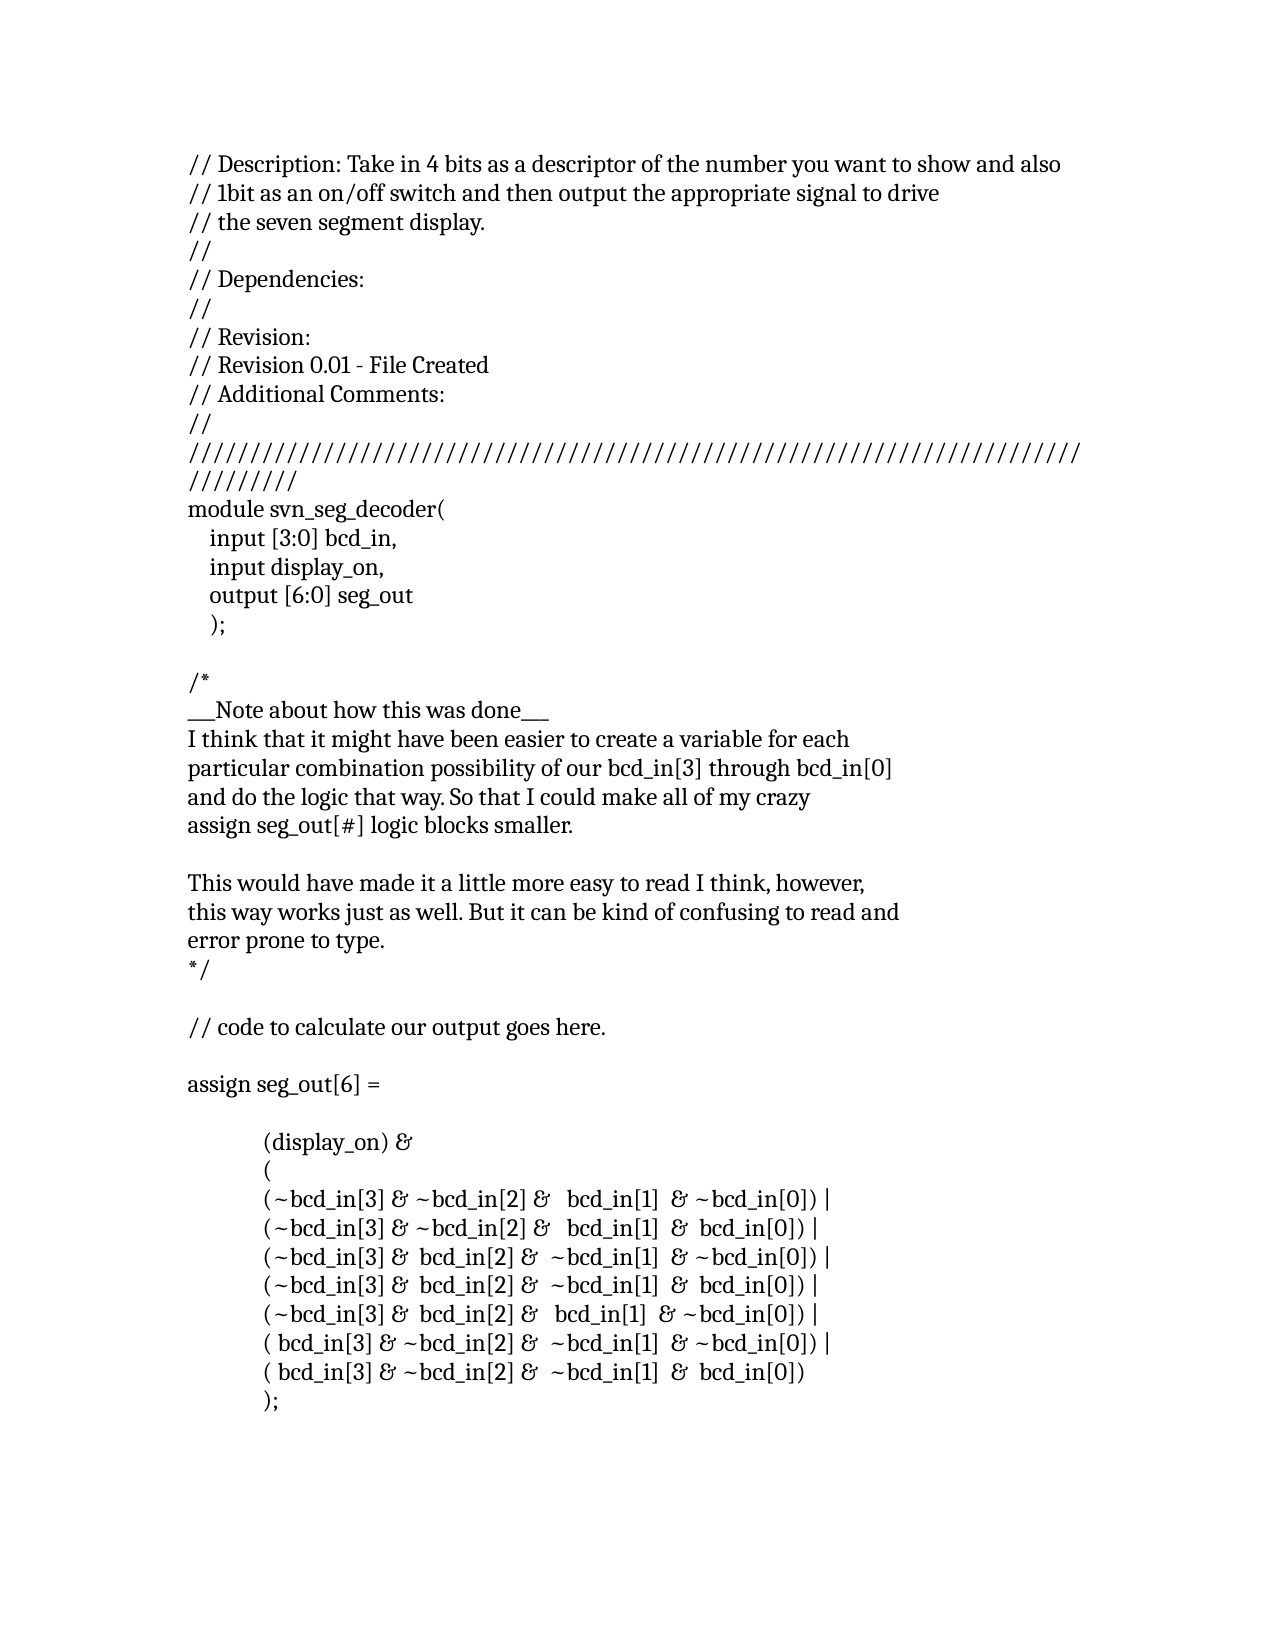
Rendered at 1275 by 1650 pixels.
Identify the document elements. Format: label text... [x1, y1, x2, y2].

text (~bcd_in[3] & bcd_in[2] & ~bcd_in[1] & bcd_in[0]) | [187, 1271, 1087, 1300]
text input display_on, [187, 552, 1087, 581]
text (~bcd_in[3] & bcd_in[2] & ~bcd_in[1] & ~bcd_in[0]) | [187, 1242, 1087, 1271]
text ); [187, 610, 1087, 639]
text // the seven segment display. [187, 207, 1087, 236]
text // Revision: [187, 322, 1087, 351]
text ////////////////////////////////////////////////////////////////////////////////// [187, 437, 1087, 495]
text // Revision 0.01 - File Created [187, 351, 1087, 380]
text // Dependencies: [187, 265, 1087, 294]
text // [187, 409, 1087, 437]
text output [6:0] seg_out [187, 581, 1087, 610]
text error prone to type. [187, 926, 1087, 955]
text // code to calculate our output goes here. [187, 1012, 1087, 1041]
text I think that it might have been easier to create a variable for each [187, 725, 1087, 754]
text // Description: Take in 4 bits as a descriptor of the number you want to show and also [187, 150, 1087, 179]
text assign seg_out[#] logic blocks smaller. [187, 811, 1087, 840]
text particular combination possibility of our bcd_in[3] through bcd_in[0] [187, 754, 1087, 782]
text ); [187, 1386, 1087, 1415]
text and do the logic that way. So that I could make all of my crazy [187, 782, 1087, 811]
text ( [187, 1156, 1087, 1185]
text This would have made it a little more easy to read I think, however, [187, 869, 1087, 897]
text module svn_seg_decoder( [187, 495, 1087, 524]
text (~bcd_in[3] & ~bcd_in[2] & bcd_in[1] & bcd_in[0]) | [187, 1214, 1087, 1242]
text // [187, 294, 1087, 322]
text (~bcd_in[3] & bcd_in[2] & bcd_in[1] & ~bcd_in[0]) | [187, 1300, 1087, 1329]
text (~bcd_in[3] & ~bcd_in[2] & bcd_in[1] & ~bcd_in[0]) | [187, 1185, 1087, 1214]
text ___Note about how this was done___ [187, 696, 1087, 725]
text // [187, 236, 1087, 265]
text input [3:0] bcd_in, [187, 524, 1087, 552]
text this way works just as well. But it can be kind of confusing to read and [187, 897, 1087, 926]
text // 1bit as an on/off switch and then output the appropriate signal to drive [187, 179, 1087, 207]
text ( bcd_in[3] & ~bcd_in[2] & ~bcd_in[1] & bcd_in[0]) [187, 1357, 1087, 1386]
text */ [187, 955, 1087, 984]
text assign seg_out[6] = [187, 1070, 1087, 1099]
text (display_on) & [187, 1127, 1087, 1156]
text ( bcd_in[3] & ~bcd_in[2] & ~bcd_in[1] & ~bcd_in[0]) | [187, 1329, 1087, 1357]
text /* [187, 667, 1087, 696]
text // Additional Comments: [187, 380, 1087, 409]
